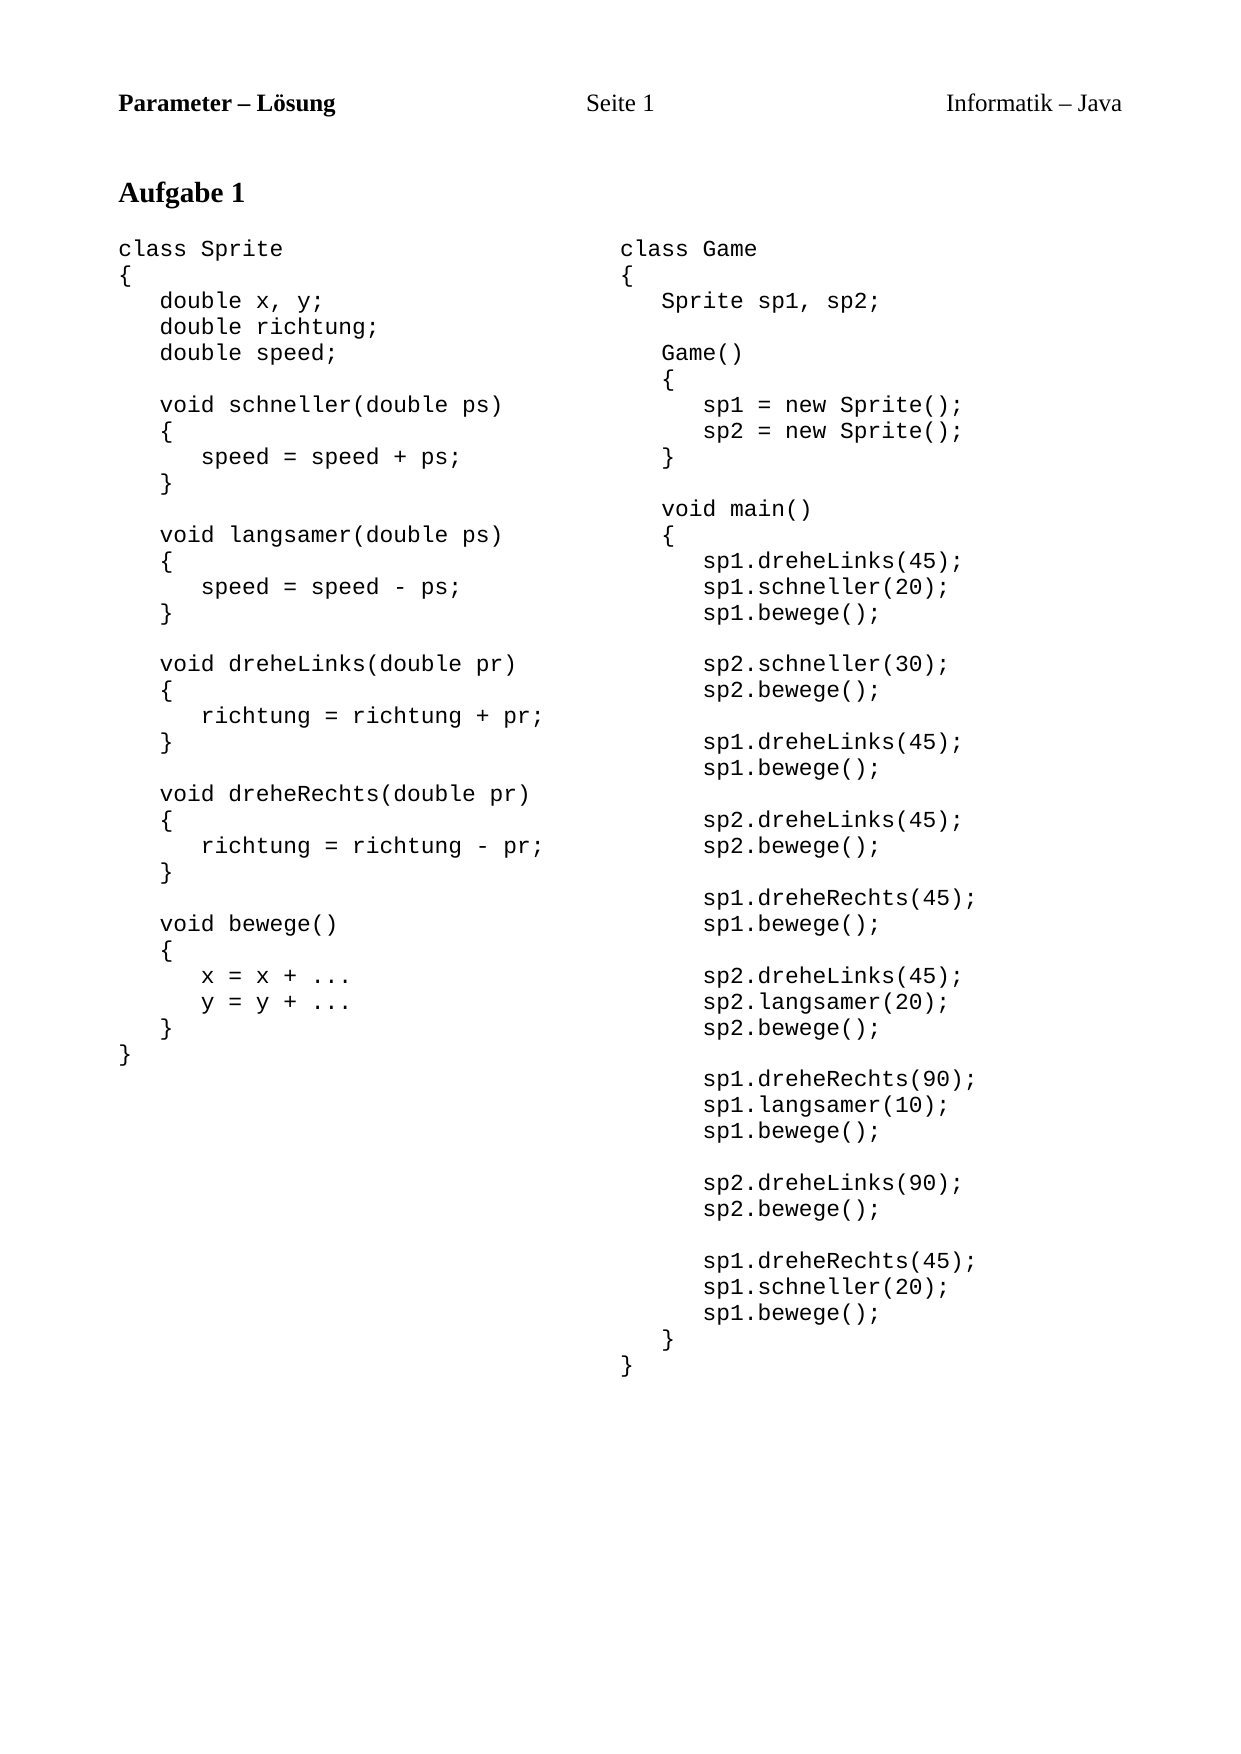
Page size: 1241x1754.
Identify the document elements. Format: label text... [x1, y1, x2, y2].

table_header class Game { Sprite sp1, sp2; Game() { sp1 = new Sprite(); sp2 = new Sprite(); } void main() { sp1.dreheLinks(45); sp1.schneller(20); sp1.bewege(); sp2.schneller(30); sp2.bewege(); sp1.dreheLinks(45); sp1.bewege(); sp2.dreheLinks(45); sp2.bewege(); sp1.dreheRechts(45); sp1.bewege(); sp2.dreheLinks(45); sp2.langsamer(20); sp2.bewege(); sp1.dreheRechts(90); sp1.langsamer(10); sp1.bewege(); sp2.dreheLinks(90); sp2.bewege(); sp1.dreheRechts(45); sp1.schneller(20); sp1.bewege(); } } [620, 238, 1122, 1379]
table_header class Sprite { double x, y; double richtung; double speed; void schneller(double ps) { speed = speed + ps; } void langsamer(double ps) { speed = speed - ps; } void dreheLinks(double pr) { richtung = richtung + pr; } void dreheRechts(double pr) { richtung = richtung - pr; } void bewege() { x = x + ... y = y + ... } } [118, 238, 620, 1379]
text Aufgabe 1 [118, 176, 1122, 209]
